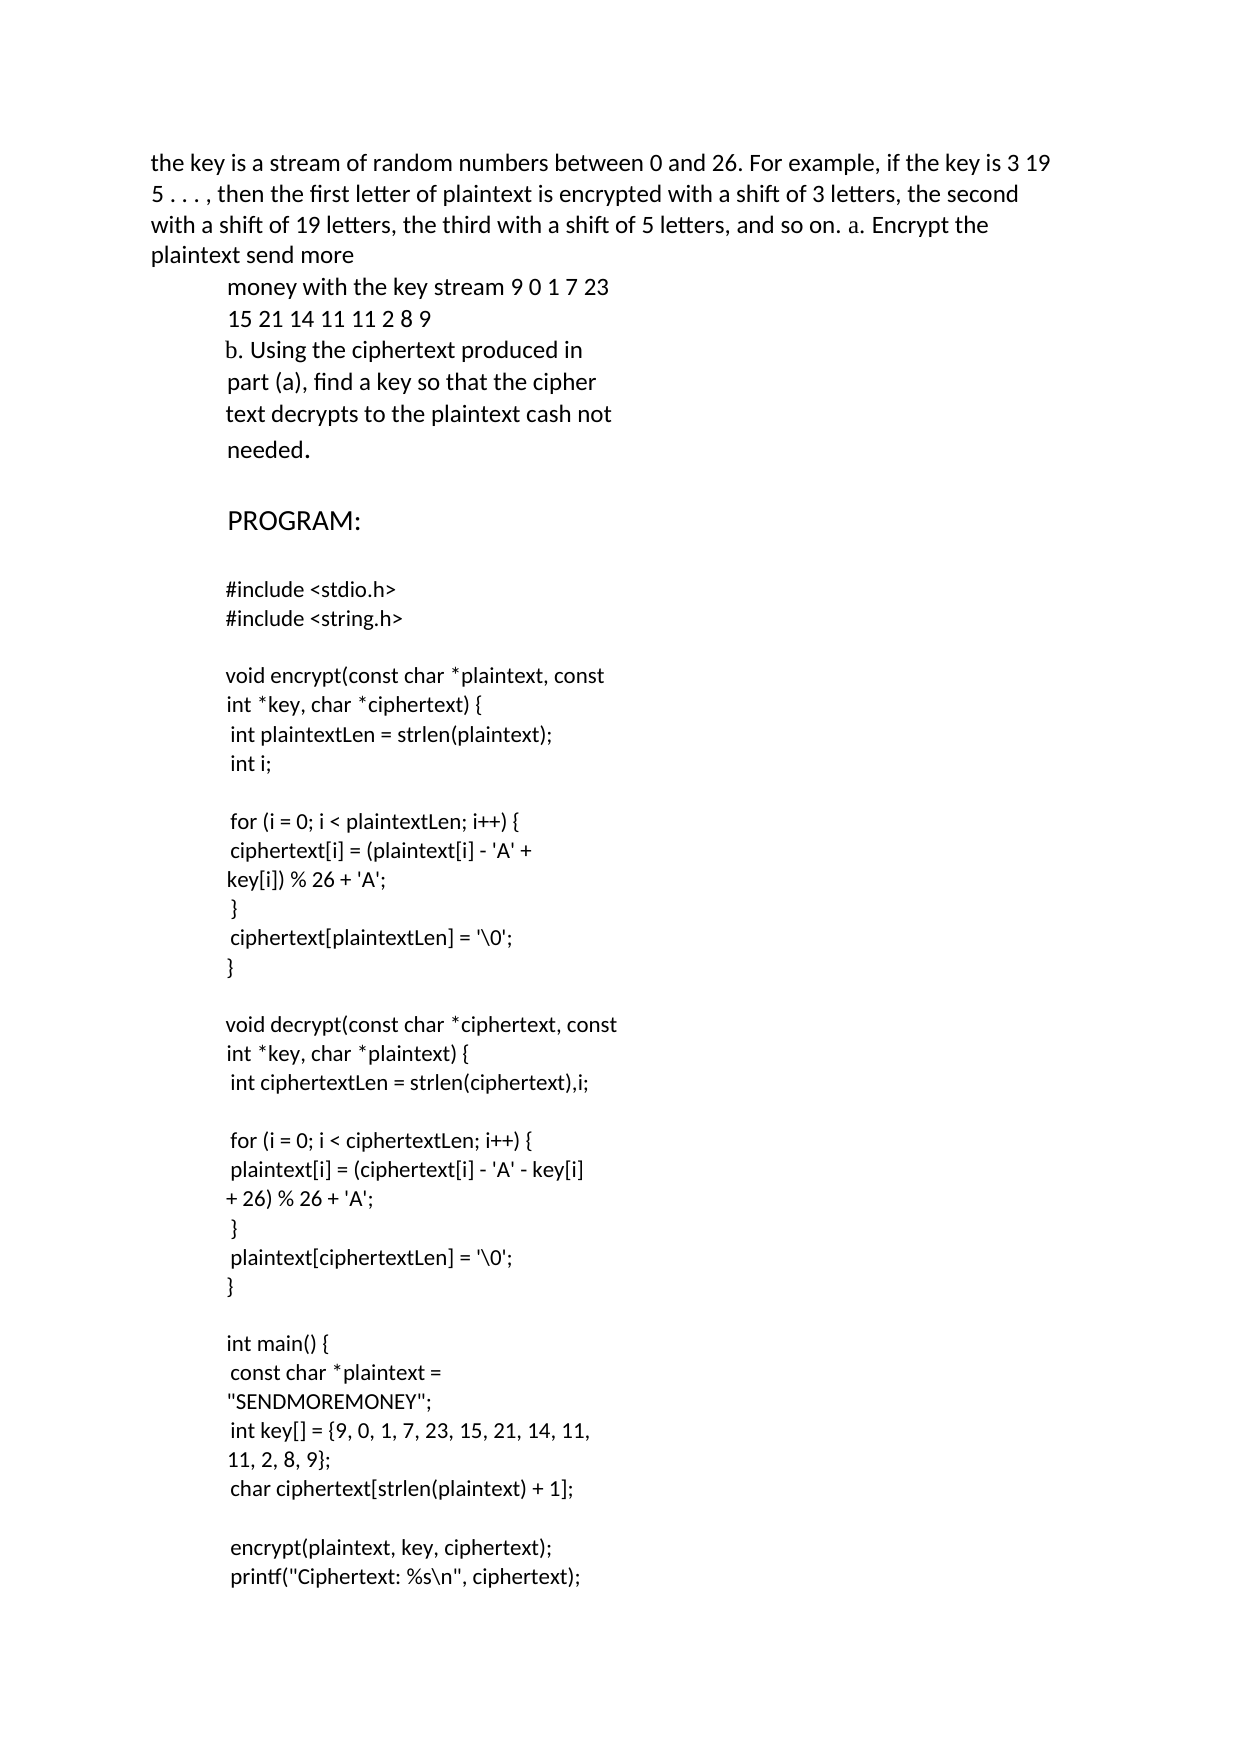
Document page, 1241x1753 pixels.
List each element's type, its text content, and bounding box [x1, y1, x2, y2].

text b. Using the ciphertext produced in [225, 334, 1097, 365]
text plaintext[ciphertextLen] = '\0'; [225, 1243, 1097, 1271]
text #include <stdio.h> [225, 575, 1097, 603]
text int key[] = {9, 0, 1, 7, 23, 15, 21, 14, 11, [225, 1416, 1097, 1444]
text for (i = 0; i < ciphertextLen; i++) { [225, 1126, 1097, 1154]
text } [226, 1272, 1097, 1300]
text int *key, char *plaintext) { [226, 1039, 1097, 1067]
text PROGRAM: [227, 502, 1097, 538]
text void decrypt(const char *ciphertext, const [225, 1010, 1097, 1038]
text } [226, 953, 1097, 981]
text for (i = 0; i < plaintextLen; i++) { [225, 807, 1097, 835]
text const char *plaintext = [225, 1358, 1097, 1386]
text key[i]) % 26 + 'A'; [227, 865, 1097, 893]
text void encrypt(const char *plaintext, const [225, 661, 1097, 689]
text #include <string.h> [225, 604, 1097, 632]
text } [225, 1214, 1097, 1242]
text int ciphertextLen = strlen(ciphertext),i; [225, 1068, 1097, 1096]
text money with the key stream 9 0 1 7 23 [227, 271, 1097, 302]
text plaintext[i] = (ciphertext[i] - 'A' - key[i] [225, 1155, 1097, 1183]
text } [225, 894, 1097, 922]
text needed. [227, 430, 1097, 466]
text part (a), find a key so that the cipher [227, 366, 1097, 397]
text char ciphertext[strlen(plaintext) + 1]; [225, 1474, 1097, 1503]
text int i; [225, 749, 1097, 777]
text ciphertext[i] = (plaintext[i] - 'A' + [225, 836, 1097, 864]
text + 26) % 26 + 'A'; [226, 1184, 1097, 1212]
text printf("Ciphertext: %s\n", ciphertext); [225, 1562, 1097, 1590]
text encrypt(plaintext, key, ciphertext); [225, 1533, 1097, 1561]
text 11, 2, 8, 9}; [227, 1445, 1097, 1473]
text "SENDMOREMONEY"; [226, 1387, 1097, 1415]
text int plaintextLen = strlen(plaintext); [225, 720, 1097, 748]
text 5 . . . , then the first letter of plaintext is encrypted with a shift of 3 letters, the second with a shift of 19 letters, the third with a shift of 5 letters, and so on. a. Encrypt the plaintext send more [151, 178, 1057, 270]
text int *key, char *ciphertext) { [226, 691, 1097, 718]
text ciphertext[plaintextLen] = '\0'; [225, 923, 1097, 952]
text the key is a stream of random numbers between 0 and 26. For example, if the key is 3 19 [150, 147, 1062, 178]
text 15 21 14 11 11 2 8 9 [227, 303, 1097, 333]
text text decrypts to the plaintext cash not [225, 398, 1097, 429]
text int main() { [226, 1329, 1097, 1357]
